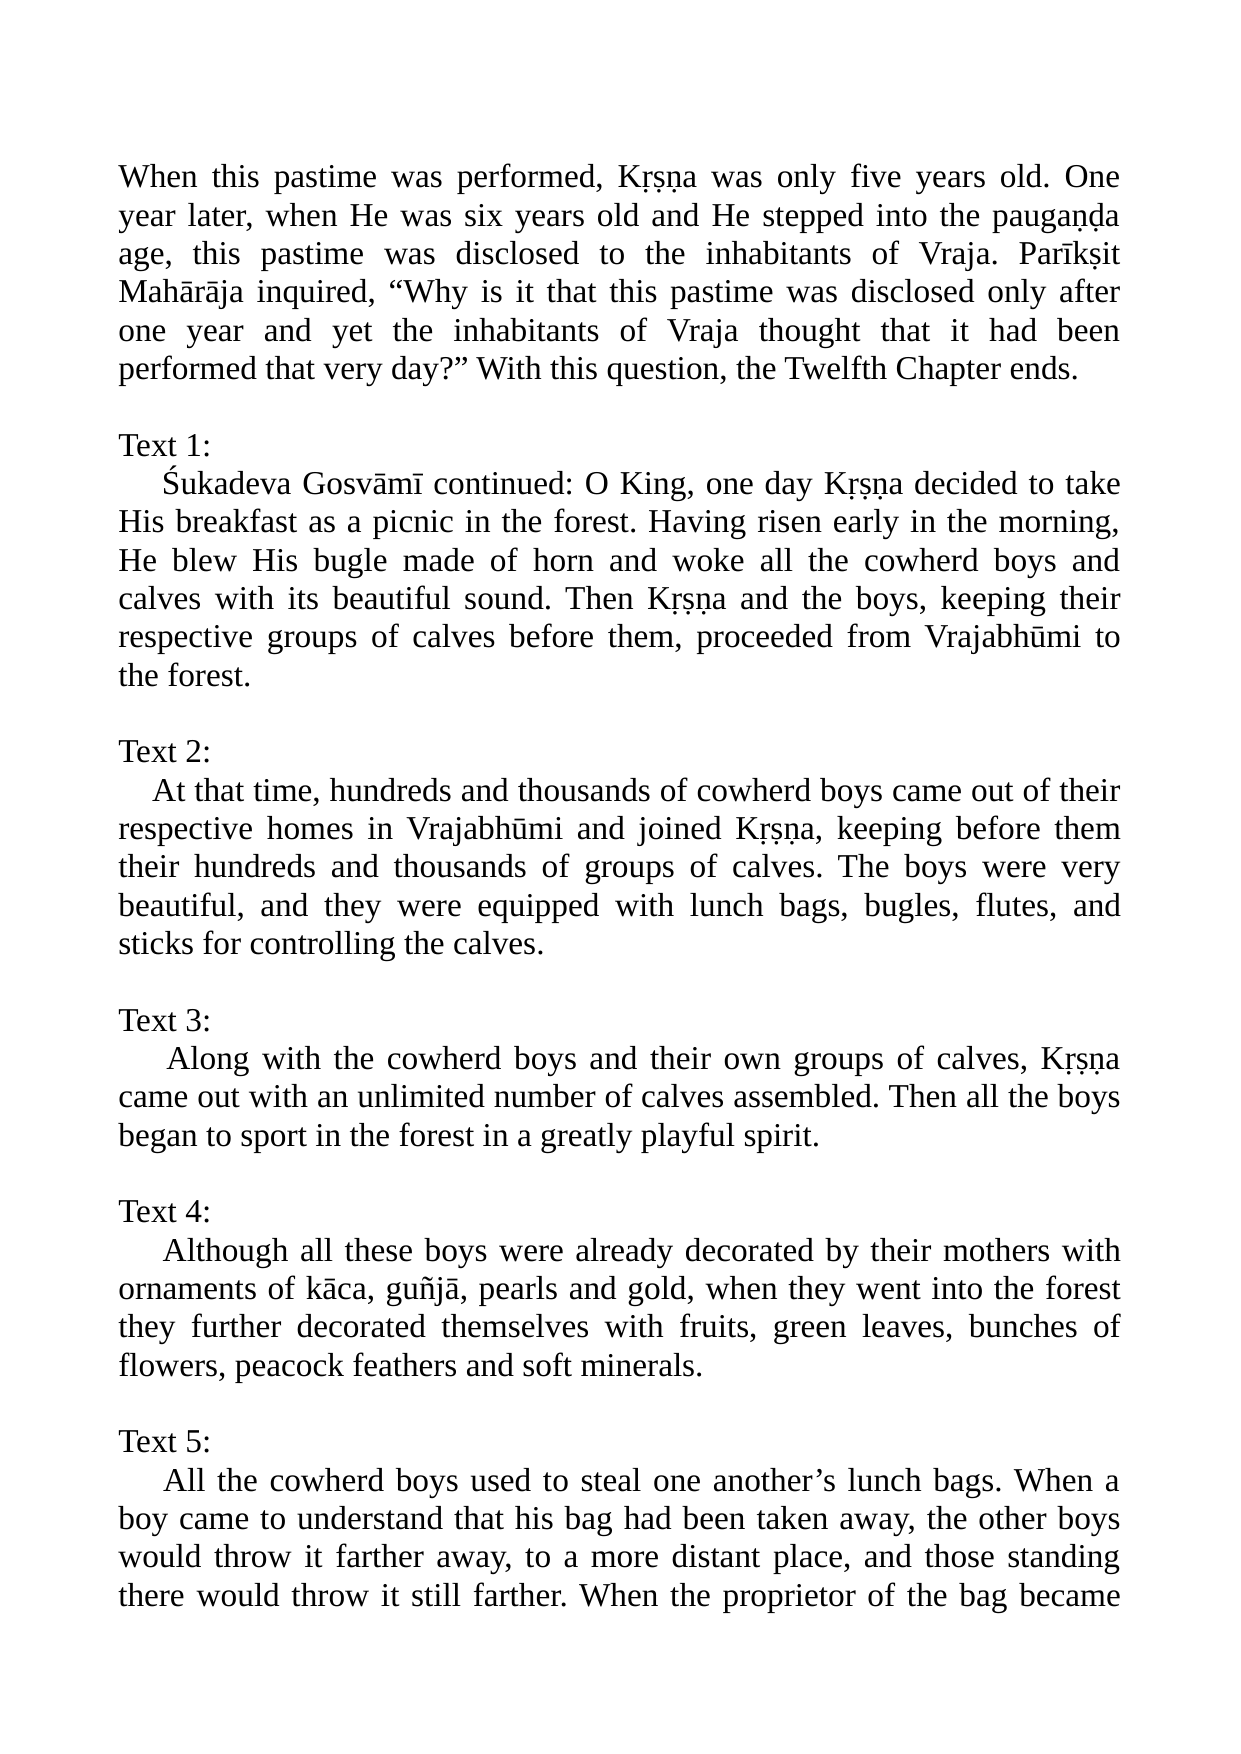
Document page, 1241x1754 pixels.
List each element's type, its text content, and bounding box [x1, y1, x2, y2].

text Text 1: [118, 425, 1122, 463]
text At that time, hundreds and thousands of cowherd boys came out of their respective homes in Vrajabhūmi and joined Kṛṣṇa, keeping before them their hundreds and thousands of groups of calves. The boys were very beautiful, and they were equipped with lunch bags, bugles, flutes, and sticks for controlling the calves. [118, 770, 1122, 961]
text Text 3: [118, 1000, 1122, 1038]
text Text 2: [118, 731, 1122, 770]
text Text 5: [118, 1421, 1122, 1460]
text All the cowherd boys used to steal one another’s lunch bags. When a boy came to understand that his bag had been taken away, the other boys would throw it farther away, to a more distant place, and those standing there would throw it still farther. When the proprietor of the bag became [118, 1460, 1122, 1613]
text Śukadeva Gosvāmī continued: O King, one day Kṛṣṇa decided to take His breakfast as a picnic in the forest. Having risen early in the morning, He blew His bugle made of horn and woke all the cowherd boys and calves with its beautiful sound. Then Kṛṣṇa and the boys, keeping their respective groups of calves before them, proceeded from Vrajabhūmi to the forest. [118, 463, 1122, 693]
text Text 4: [118, 1191, 1122, 1230]
text Along with the cowherd boys and their own groups of calves, Kṛṣṇa came out with an unlimited number of calves assembled. Then all the boys began to sport in the forest in a greatly playful spirit. [118, 1038, 1122, 1153]
text When this pastime was performed, Kṛṣṇa was only five years old. One year later, when He was six years old and He stepped into the paugaṇḍa age, this pastime was disclosed to the inhabitants of Vraja. Parīkṣit Mahārāja inquired, “Why is it that this pastime was disclosed only after one year and yet the inhabitants of Vraja thought that it had been performed that very day?” With this question, the Twelfth Chapter ends. [118, 156, 1122, 386]
text Although all these boys were already decorated by their mothers with ornaments of kāca, guñjā, pearls and gold, when they went into the forest they further decorated themselves with fruits, green leaves, bunches of flowers, peacock feathers and soft minerals. [118, 1230, 1122, 1383]
